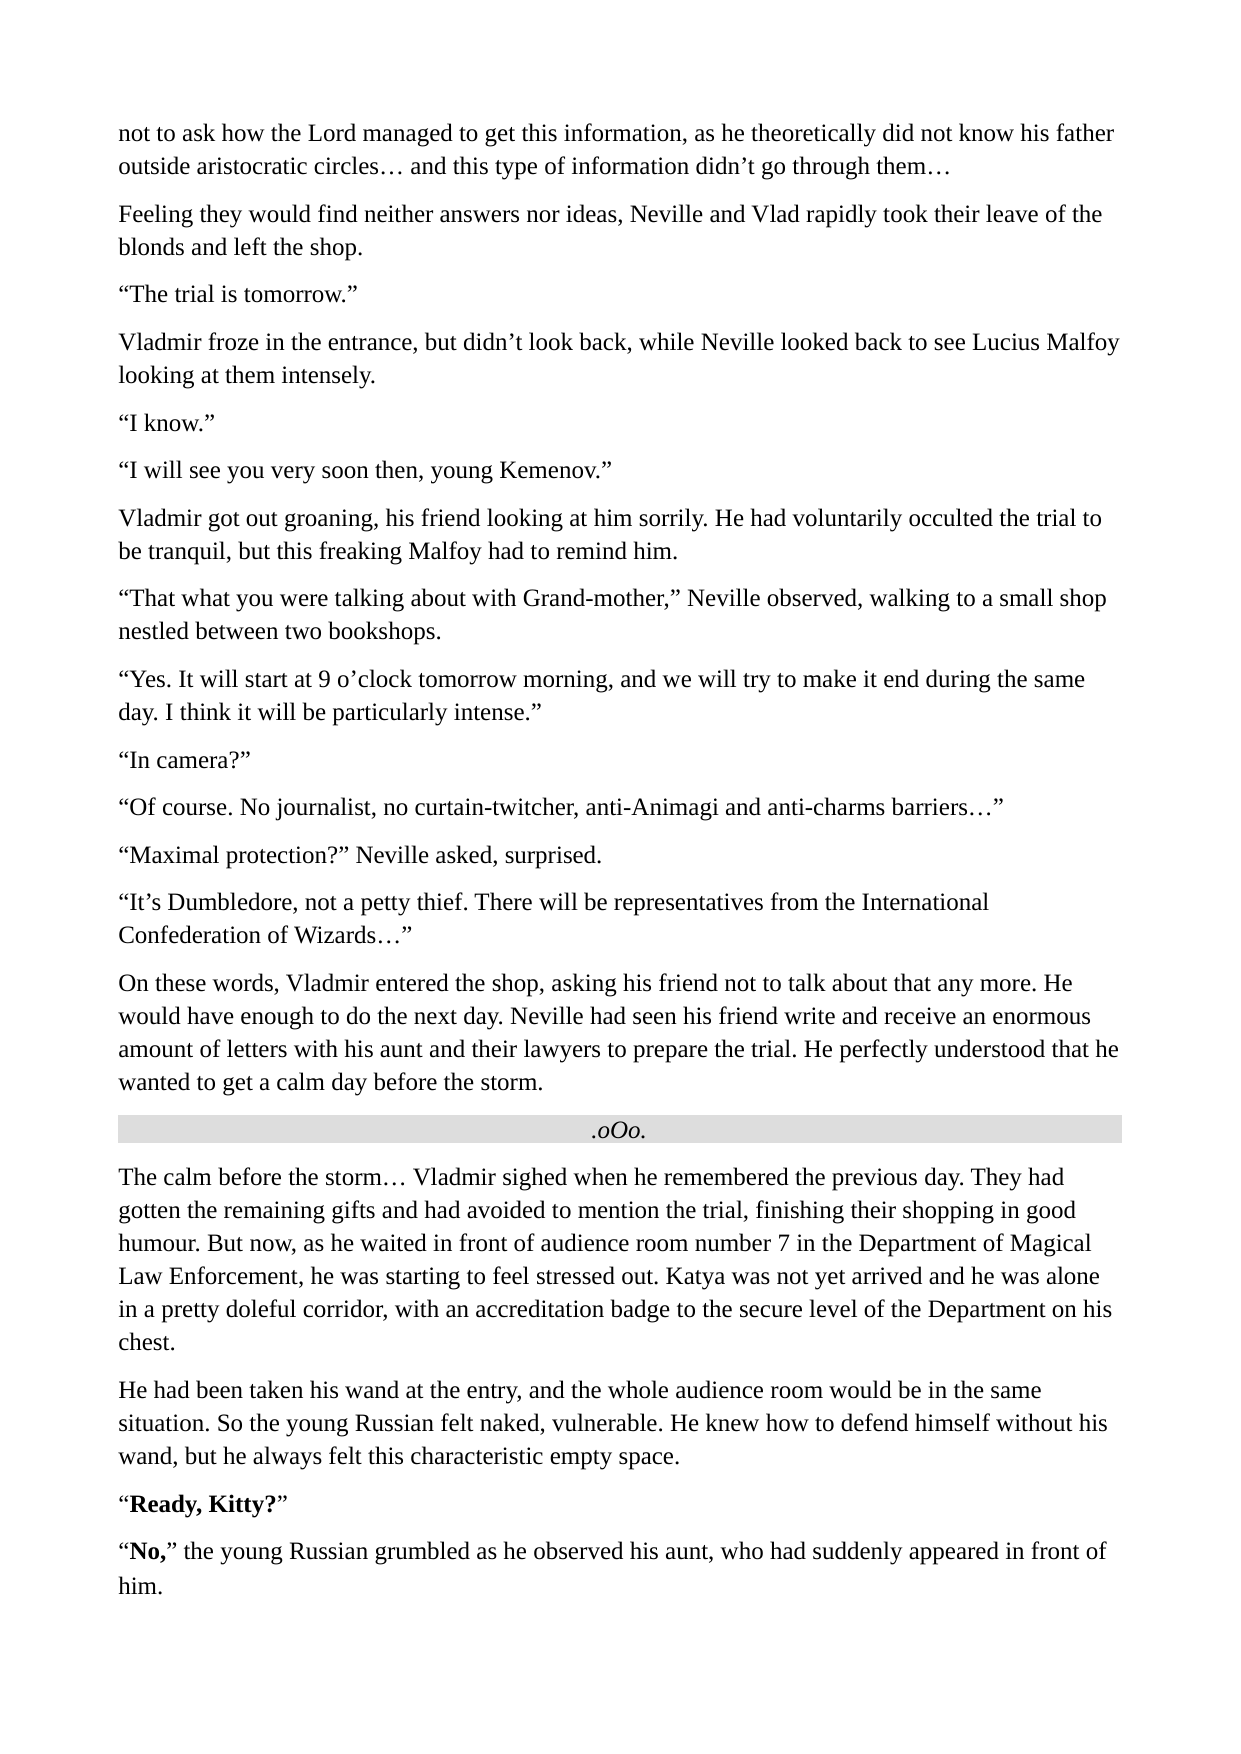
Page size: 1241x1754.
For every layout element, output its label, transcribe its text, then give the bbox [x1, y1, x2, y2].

text Vladmir got out groaning, his friend looking at him sorrily. He had voluntarily occulted the trial to be tranquil, but this freaking Malfoy had to remind him. [118, 503, 1122, 564]
text Feeling they would find neither answers nor ideas, Neville and Vlad rapidly took their leave of the blonds and left the shop. [118, 199, 1122, 261]
text He had been taken his wand at the entry, and the whole audience room would be in the same situation. So the young Russian felt naked, vulnerable. He knew how to defend himself without his wand, but he always felt this characteristic empty space. [118, 1375, 1122, 1470]
text .oOo. [118, 1115, 1122, 1143]
text On these words, Vladmir entered the shop, asking his friend not to talk about that any more. He would have enough to do the next day. Neville had seen his friend write and receive an enormous amount of letters with his aunt and their lawyers to prepare the trial. He perfectly understood that he wanted to get a calm day before the storm. [118, 968, 1122, 1096]
text Vladmir froze in the entrance, but didn’t look back, while Neville looked back to see Lucius Malfoy looking at them intensely. [118, 327, 1122, 389]
text “The trial is tomorrow.” [118, 279, 1122, 308]
text “I know.” [118, 408, 1122, 436]
text “In camera?” [118, 745, 1122, 773]
text “I will see you very soon then, young Kemenov.” [118, 455, 1122, 484]
text “That what you were talking about with Grand-mother,” Neville observed, walking to a small shop nestled between two bookshops. [118, 583, 1122, 645]
text “It’s Dumbledore, not a petty thief. There will be representatives from the International Confederation of Wizards…” [118, 887, 1122, 949]
text “Ready, Kitty?” [118, 1489, 1122, 1517]
text The calm before the storm… Vladmir sighed when he remembered the previous day. They had gotten the remaining gifts and had avoided to mention the trial, finishing their shopping in good humour. But now, as he waited in front of audience room number 7 in the Department of Magical Law Enforcement, he was starting to feel stressed out. Katya was not yet arrived and he was alone in a pretty doleful corridor, with an accreditation badge to the secure level of the Department on his chest. [118, 1162, 1122, 1356]
text “Of course. No journalist, no curtain-twitcher, anti-Animagi and anti-charms barriers…” [118, 792, 1122, 821]
text not to ask how the Lord managed to get this information, as he theoretically did not know his father outside aristocratic circles… and this type of information didn’t go through them… [118, 118, 1122, 180]
text “No,” the young Russian grumbled as he observed his aunt, who had suddenly appeared in front of him. [118, 1536, 1122, 1599]
text “Yes. It will start at 9 o’clock tomorrow morning, and we will try to make it end during the same day. I think it will be particularly intense.” [118, 664, 1122, 726]
text “Maximal protection?” Neville asked, surprised. [118, 840, 1122, 869]
